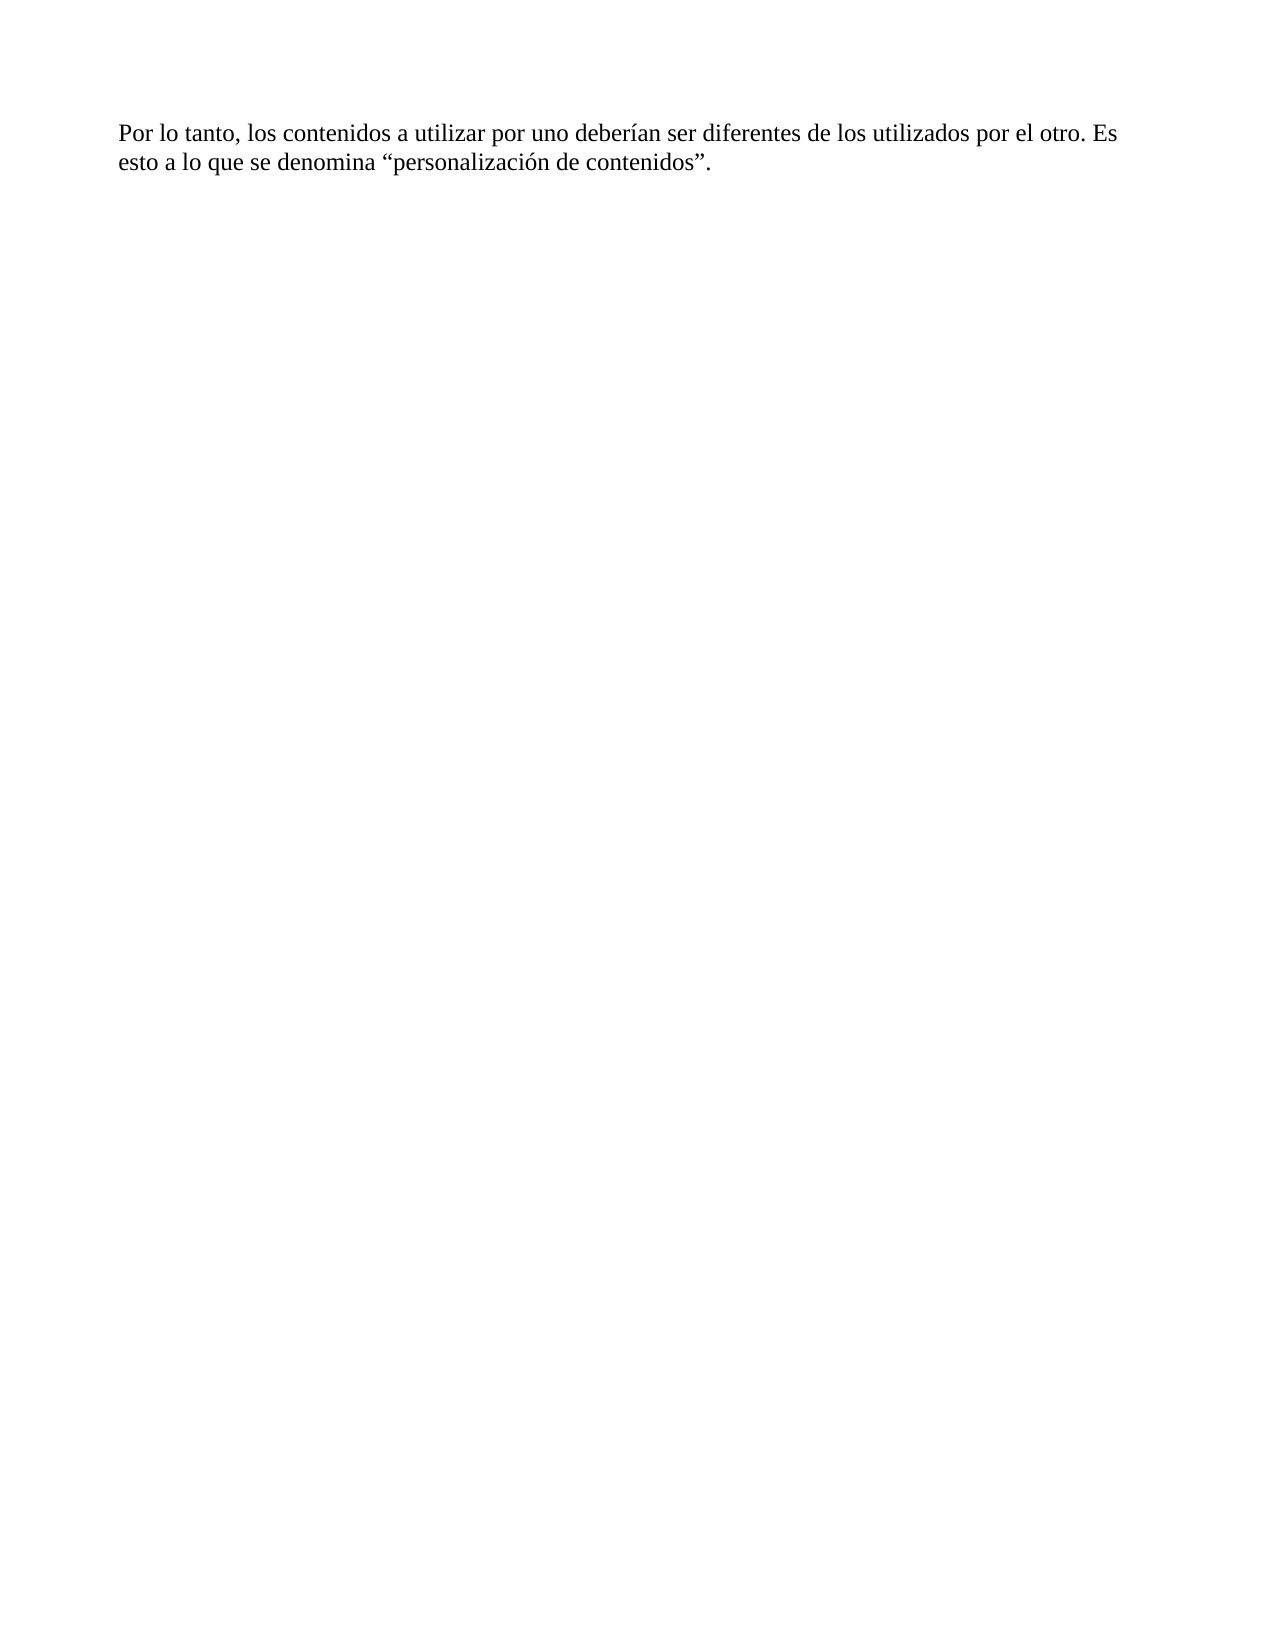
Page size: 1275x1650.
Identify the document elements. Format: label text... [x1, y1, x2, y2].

text Por lo tanto, los contenidos a utilizar por uno deberían ser diferentes de los utilizados por el otro. Es esto a lo que se denomina “personalización de contenidos”. [118, 118, 1157, 176]
